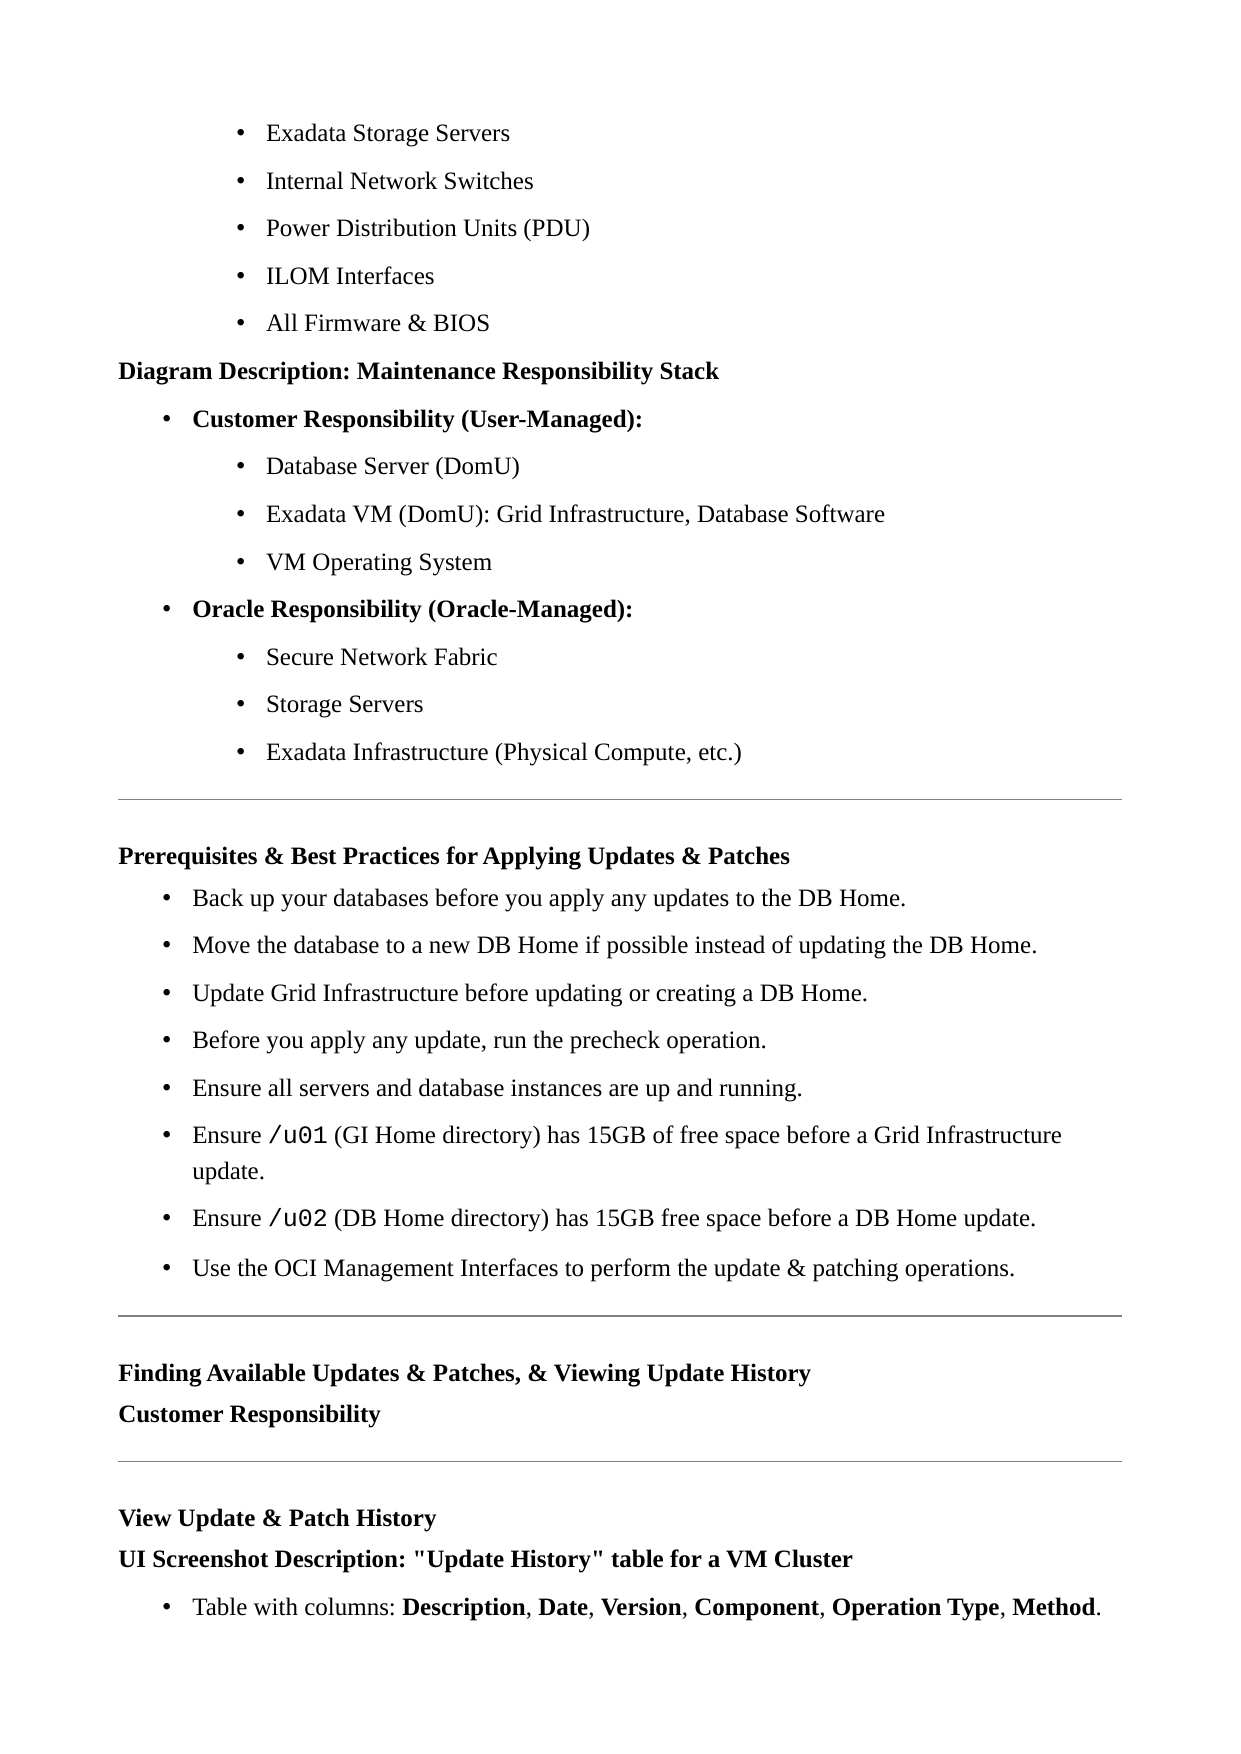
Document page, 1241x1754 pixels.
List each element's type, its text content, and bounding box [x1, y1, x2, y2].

list Oracle Responsibility (Oracle-Managed): [162, 594, 1122, 623]
list Move the database to a new DB Home if possible instead of updating the DB Home. [162, 930, 1122, 959]
list Back up your databases before you apply any updates to the DB Home. [162, 883, 1122, 911]
text Diagram Description: Maintenance Responsibility Stack [118, 356, 1122, 385]
list Ensure /u02 (DB Home directory) has 15GB free space before a DB Home update. [162, 1203, 1122, 1234]
list Database Server (DomU) [236, 451, 1122, 480]
list Internal Network Switches [236, 166, 1122, 194]
list Exadata Infrastructure (Physical Compute, etc.) [236, 737, 1122, 766]
list Secure Network Fabric [236, 642, 1122, 671]
list Ensure /u01 (GI Home directory) has 15GB of free space before a Grid Infrastructure update. [162, 1121, 1122, 1184]
list Exadata Storage Servers [236, 118, 1122, 147]
list Power Distribution Units (PDU) [236, 213, 1122, 242]
text UI Screenshot Description: "Update History" table for a VM Cluster [118, 1544, 1122, 1573]
list Customer Responsibility (User-Managed): [162, 404, 1122, 432]
list All Firmware & BIOS [236, 308, 1122, 337]
list Use the OCI Management Interfaces to perform the update & patching operations. [162, 1253, 1122, 1282]
subtitle Finding Available Updates & Patches, & Viewing Update History [118, 1358, 1122, 1386]
list VM Operating System [236, 547, 1122, 575]
subtitle View Update & Patch History [118, 1503, 1122, 1532]
list Exadata VM (DomU): Grid Infrastructure, Database Software [236, 499, 1122, 528]
text Customer Responsibility [118, 1399, 1122, 1428]
list Storage Servers [236, 689, 1122, 718]
list Table with columns: Description, Date, Version, Component, Operation Type, Method. [162, 1592, 1122, 1621]
list Before you apply any update, run the precheck operation. [162, 1025, 1122, 1054]
list Update Grid Infrastructure before updating or creating a DB Home. [162, 978, 1122, 1007]
list ILOM Interfaces [236, 261, 1122, 290]
subtitle Prerequisites & Best Practices for Applying Updates & Patches [118, 841, 1122, 870]
list Ensure all servers and database instances are up and running. [162, 1073, 1122, 1102]
